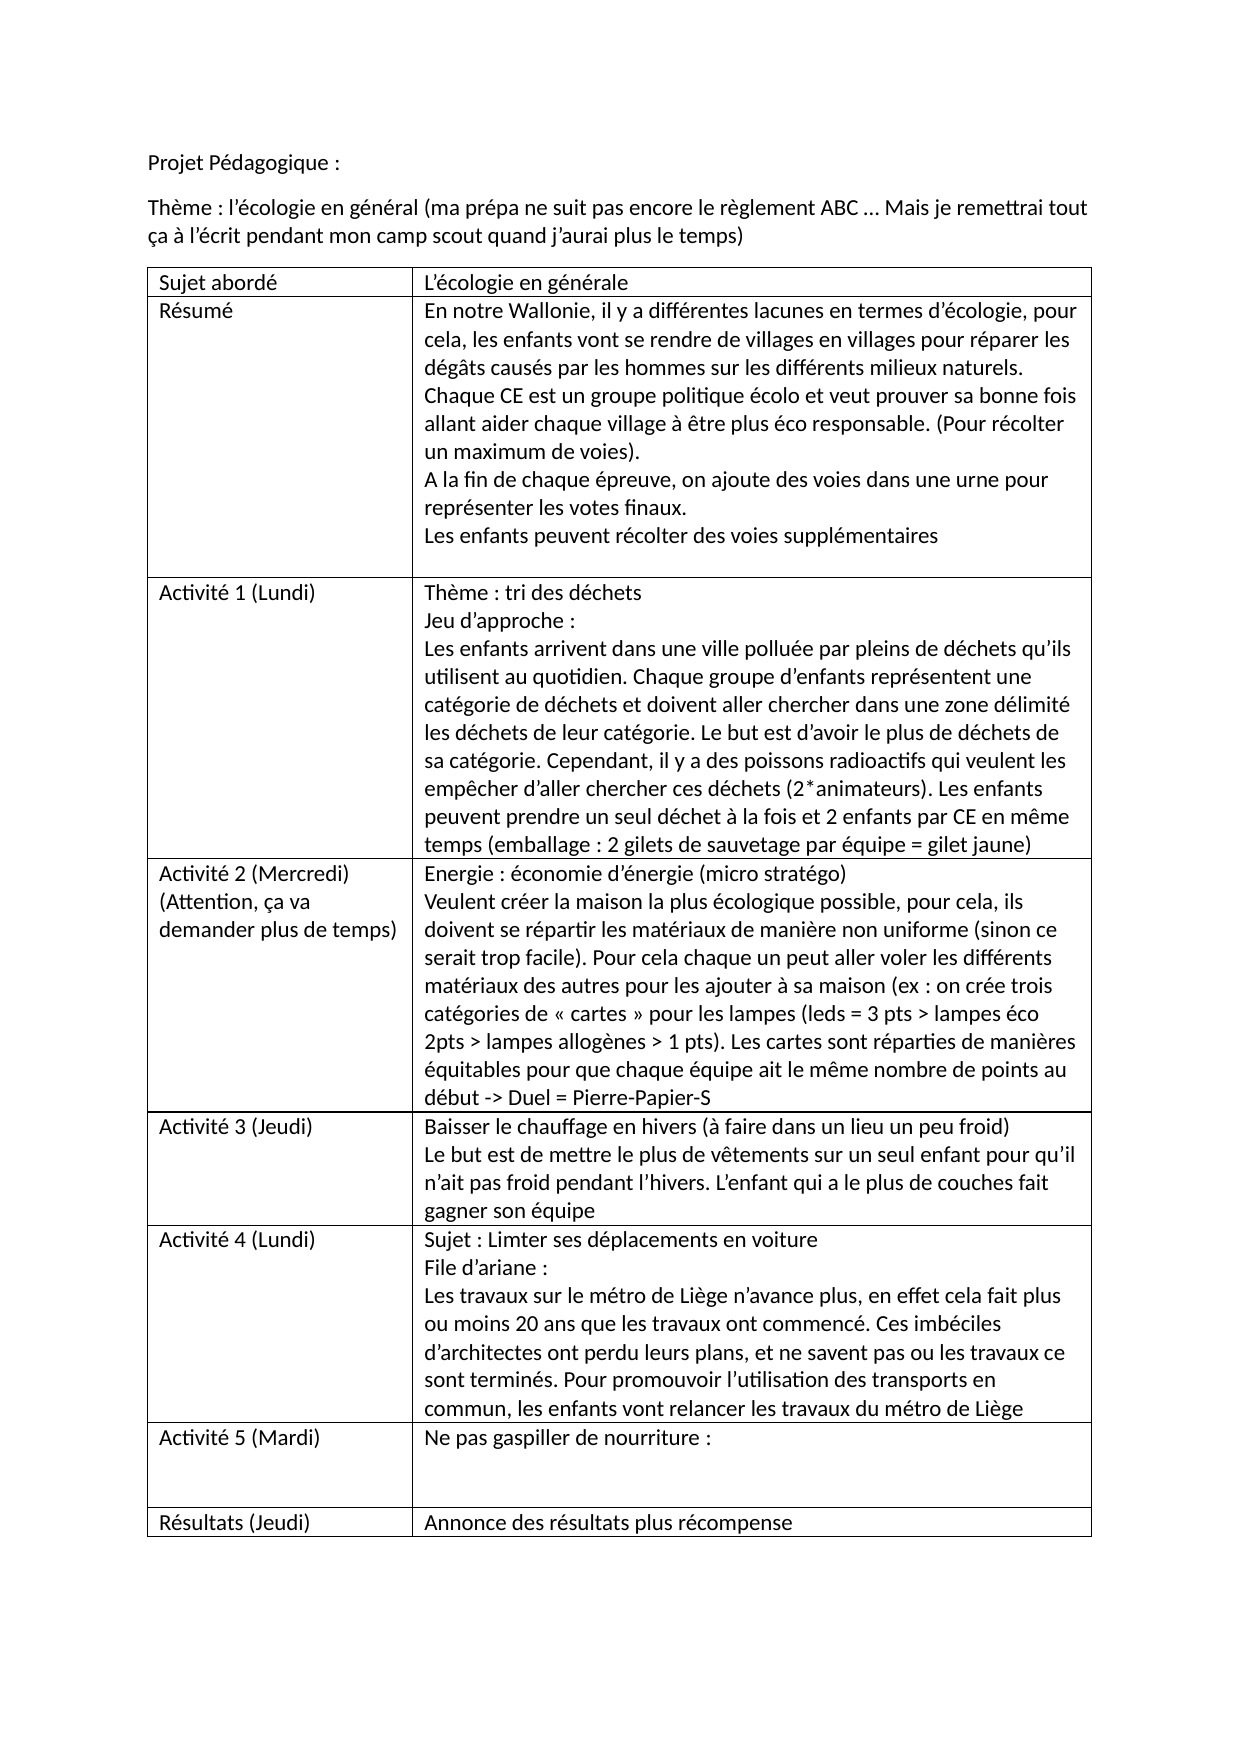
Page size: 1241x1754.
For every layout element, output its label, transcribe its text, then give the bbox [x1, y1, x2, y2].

table_cell Activité 1 (Lundi) [148, 578, 412, 858]
table_cell Activité 2 (Mercredi) (Attention, ça va demander plus de temps) [148, 859, 412, 1111]
table_cell Energie : économie d’énergie (micro stratégo) Veulent créer la maison la plus écologique possible, pour cela, ils doivent se répartir les matériaux de manière non uniforme (sinon ce serait trop facile). Pour cela chaque un peut aller voler les différents matériaux des autres pour les ajouter à sa maison (ex : on crée trois catégories de « cartes » pour les lampes (leds = 3 pts > lampes éco 2pts > lampes allogènes > 1 pts). Les cartes sont réparties de manières équitables pour que chaque équipe ait le même nombre de points au début -> Duel = Pierre-Papier-S [413, 859, 1091, 1111]
table_cell Activité 4 (Lundi) [148, 1226, 412, 1422]
table_header Sujet abordé [148, 268, 412, 296]
table_cell Résumé [148, 297, 412, 577]
table_cell Résultats (Jeudi) [148, 1508, 412, 1536]
table_cell Baisser le chauffage en hivers (à faire dans un lieu un peu froid) Le but est de mettre le plus de vêtements sur un seul enfant pour qu’il n’ait pas froid pendant l’hivers. L’enfant qui a le plus de couches fait gagner son équipe [413, 1113, 1091, 1224]
table_cell Annonce des résultats plus récompense [413, 1508, 1091, 1536]
table_cell Ne pas gaspiller de nourriture : [413, 1423, 1091, 1507]
table_cell En notre Wallonie, il y a différentes lacunes en termes d’écologie, pour cela, les enfants vont se rendre de villages en villages pour réparer les dégâts causés par les hommes sur les différents milieux naturels. Chaque CE est un groupe politique écolo et veut prouver sa bonne fois allant aider chaque village à être plus éco responsable. (Pour récolter un maximum de voies). A la fin de chaque épreuve, on ajoute des voies dans une urne pour représenter les votes finaux. Les enfants peuvent récolter des voies supplémentaires [413, 297, 1091, 577]
table_cell Thème : tri des déchets Jeu d’approche : Les enfants arrivent dans une ville polluée par pleins de déchets qu’ils utilisent au quotidien. Chaque groupe d’enfants représentent une catégorie de déchets et doivent aller chercher dans une zone délimité les déchets de leur catégorie. Le but est d’avoir le plus de déchets de sa catégorie. Cependant, il y a des poissons radioactifs qui veulent les empêcher d’aller chercher ces déchets (2*animateurs). Les enfants peuvent prendre un seul déchet à la fois et 2 enfants par CE en même temps (emballage : 2 gilets de sauvetage par équipe = gilet jaune) [413, 578, 1091, 858]
table_cell Activité 3 (Jeudi) [148, 1113, 412, 1224]
table_header L’écologie en générale [413, 268, 1091, 296]
text Projet Pédagogique : [148, 148, 1093, 176]
table_cell Activité 5 (Mardi) [148, 1423, 412, 1507]
text Thème : l’écologie en général (ma prépa ne suit pas encore le règlement ABC … Mais je remettrai tout ça à l’écrit pendant mon camp scout quand j’aurai plus le temps) [148, 193, 1093, 249]
table_cell Sujet : Limter ses déplacements en voiture File d’ariane : Les travaux sur le métro de Liège n’avance plus, en effet cela fait plus ou moins 20 ans que les travaux ont commencé. Ces imbéciles d’architectes ont perdu leurs plans, et ne savent pas ou les travaux ce sont terminés. Pour promouvoir l’utilisation des transports en commun, les enfants vont relancer les travaux du métro de Liège [413, 1226, 1091, 1422]
